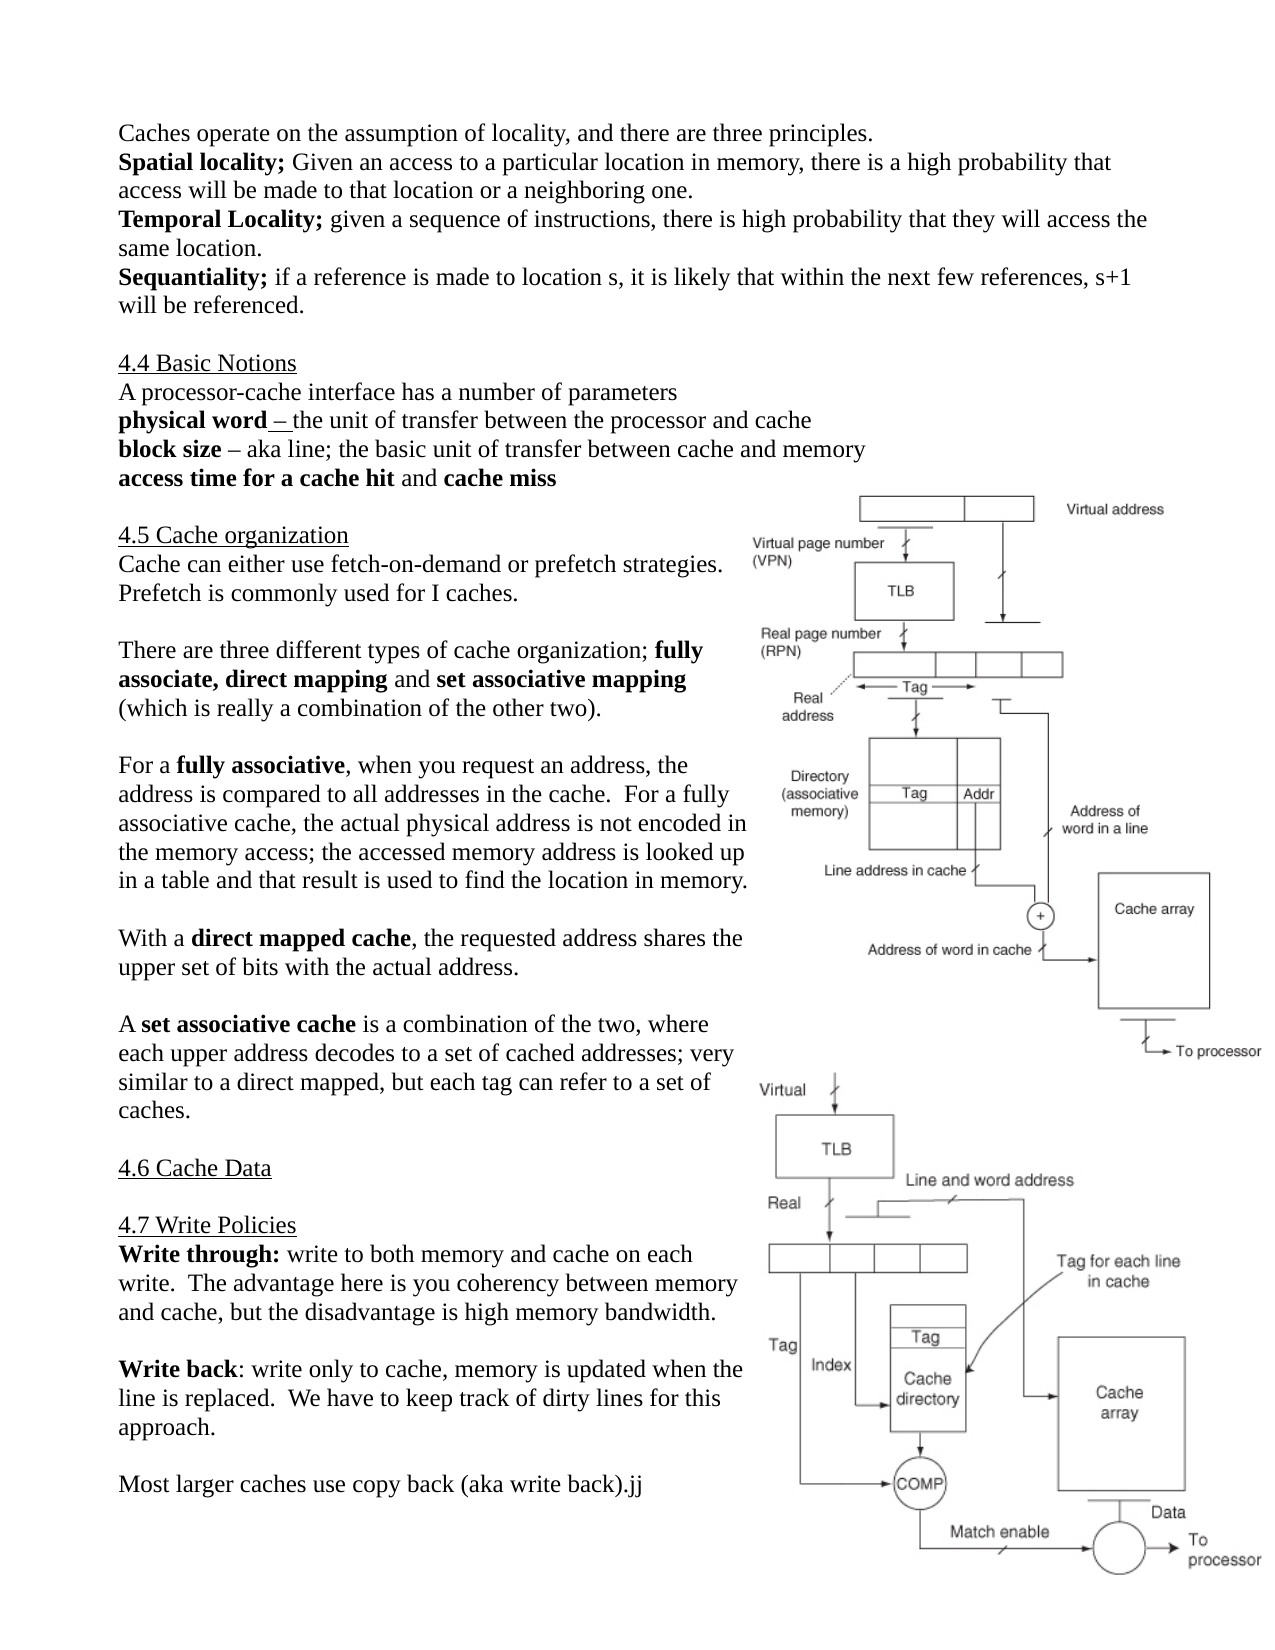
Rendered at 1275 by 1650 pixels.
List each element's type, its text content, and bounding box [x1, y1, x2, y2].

text There are three different types of cache organization; fully associate, direct mapping and set associative mapping (which is really a combination of the other two). [118, 636, 748, 722]
text A set associative cache is a combination of the two, where each upper address decodes to a set of cached addresses; very similar to a direct mapped, but each tag can refer to a set of caches. [118, 1009, 754, 1124]
picture [748, 490, 1275, 1583]
text 4.6 Cache Data [118, 1153, 754, 1182]
text 4.5 Cache organization [118, 521, 748, 549]
text access time for a cache hit and cache miss [118, 463, 1157, 492]
text physical word – the unit of transfer between the processor and cache [118, 406, 1157, 434]
text 4.7 Write Policies [118, 1211, 754, 1239]
text Write through: write to both memory and cache on each write. The advantage here is you coherency between memory and cache, but the disadvantage is high memory bandwidth. [118, 1239, 754, 1326]
text Caches operate on the assumption of locality, and there are three principles. [118, 118, 1157, 147]
text Sequantiality; if a reference is made to location s, it is likely that within the next few references, s+1 will be referenced. [118, 262, 1157, 319]
text block size – aka line; the basic unit of transfer between cache and memory [118, 434, 1157, 463]
text Cache can either use fetch-on-demand or prefetch strategies. Prefetch is commonly used for I caches. [118, 549, 748, 607]
text A processor-cache interface has a number of parameters [118, 377, 1157, 406]
text With a direct mapped cache, the requested address shares the upper set of bits with the actual address. [118, 923, 748, 981]
text Write back: write only to cache, memory is updated when the line is replaced. We have to keep track of dirty lines for this approach. [118, 1354, 754, 1441]
text For a fully associative, when you request an address, the address is compared to all addresses in the cache. For a fully associative cache, the actual physical address is not encoded in the memory access; the accessed memory address is looked up in a table and that result is used to find the location in memory. [118, 751, 748, 894]
text Most larger caches use copy back (aka write back).jj [118, 1469, 754, 1498]
text Temporal Locality; given a sequence of instructions, there is high probability that they will access the same location. [118, 204, 1157, 262]
text Spatial locality; Given an access to a particular location in memory, there is a high probability that access will be made to that location or a neighboring one. [118, 147, 1157, 204]
text 4.4 Basic Notions [118, 348, 1157, 377]
